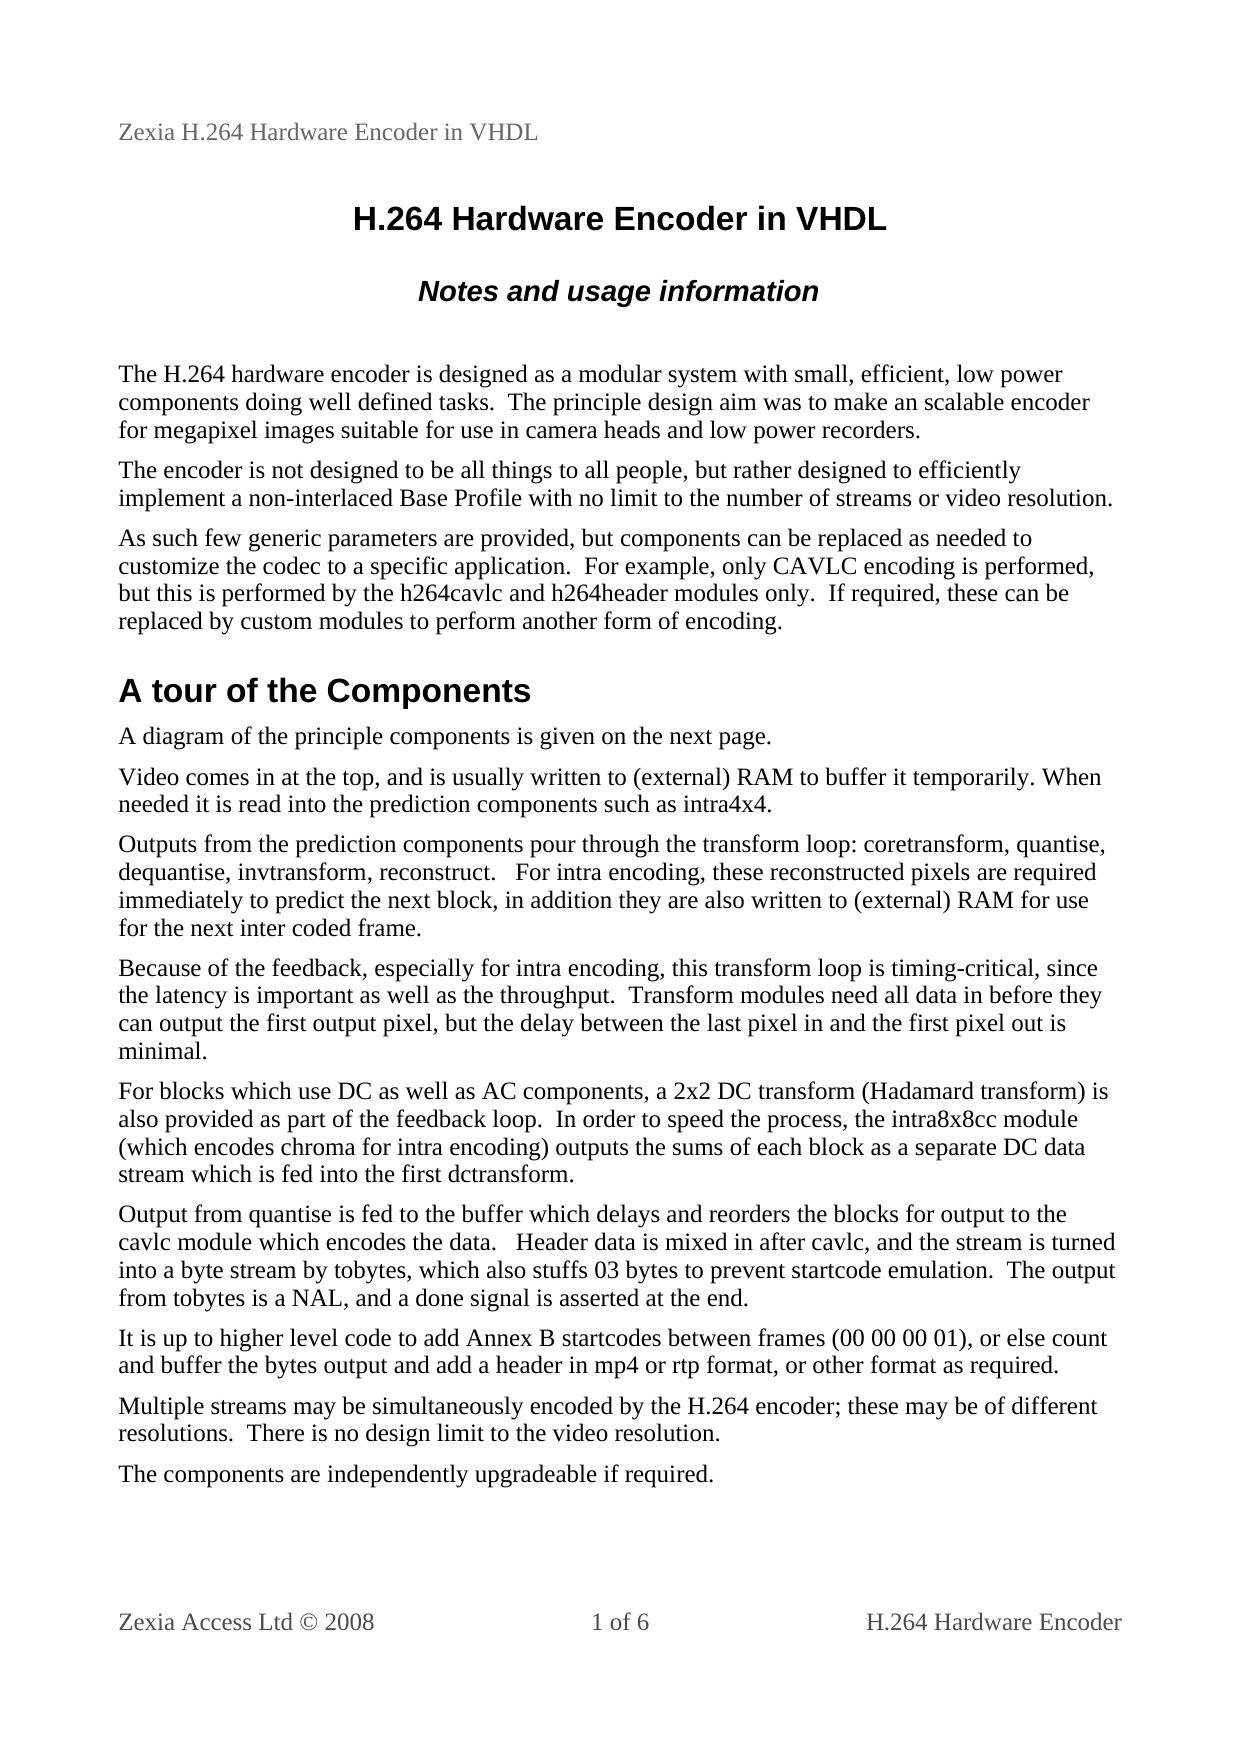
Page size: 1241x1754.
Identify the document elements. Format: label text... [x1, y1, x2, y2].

text Multiple streams may be simultaneously encoded by the H.264 encoder; these may be of different resolutions. There is no design limit to the video resolution. [118, 1392, 1122, 1447]
text A diagram of the principle components is given on the next page. [118, 722, 1122, 750]
text As such few generic parameters are provided, but components can be replaced as needed to customize the codec to a specific application. For example, only CAVLC encoding is performed, but this is performed by the h264cavlc and h264header modules only. If required, these can be replaced by custom modules to perform another form of encoding. [118, 524, 1122, 635]
text Outputs from the prediction components pour through the transform loop: coretransform, quantise, dequantise, invtransform, reconstruct. For intra encoding, these reconstructed pixels are required immediately to predict the next block, in addition they are also written to (external) RAM for use for the next inter coded frame. [118, 831, 1122, 941]
subtitle A tour of the Components [118, 672, 1122, 710]
text For blocks which use DC as well as AC components, a 2x2 DC transform (Hadamard transform) is also provided as part of the feedback loop. In order to speed the process, the intra8x8cc module (which encodes chroma for intra encoding) outputs the sums of each block as a separate DC data stream which is fed into the first dctransform. [118, 1077, 1122, 1188]
text The encoder is not designed to be all things to all people, but rather designed to efficiently implement a non-interlaced Base Profile with no limit to the number of streams or video resolution. [118, 456, 1122, 512]
text It is up to higher level code to add Annex B startcodes between frames (00 00 00 01), or else count and buffer the bytes output and add a header in mp4 or rtp format, or other format as required. [118, 1324, 1122, 1379]
subtitle Notes and usage information [118, 275, 1122, 308]
text Video comes in at the top, and is usually written to (external) RAM to buffer it temporarily. When needed it is read into the prediction components such as intra4x4. [118, 763, 1122, 818]
text Because of the feedback, especially for intra encoding, this transform loop is timing-critical, since the latency is important as well as the throughput. Transform modules need all data in before they can output the first output pixel, but the delay between the last pixel in and the first pixel out is minimal. [118, 954, 1122, 1065]
text The H.264 hardware encoder is designed as a modular system with small, efficient, low power components doing well defined tasks. The principle design aim was to make an scalable encoder for megapixel images suitable for use in camera heads and low power recorders. [118, 361, 1122, 444]
subtitle H.264 Hardware Encoder in VHDL [118, 200, 1122, 238]
text The components are independently upgradeable if required. [118, 1460, 1122, 1487]
text Output from quantise is fed to the buffer which delays and reorders the blocks for output to the cavlc module which encodes the data. Header data is mixed in after cavlc, and the stream is turned into a byte stream by tobytes, which also stuffs 03 bytes to prevent startcode emulation. The output from tobytes is a NAL, and a done signal is asserted at the end. [118, 1201, 1122, 1311]
